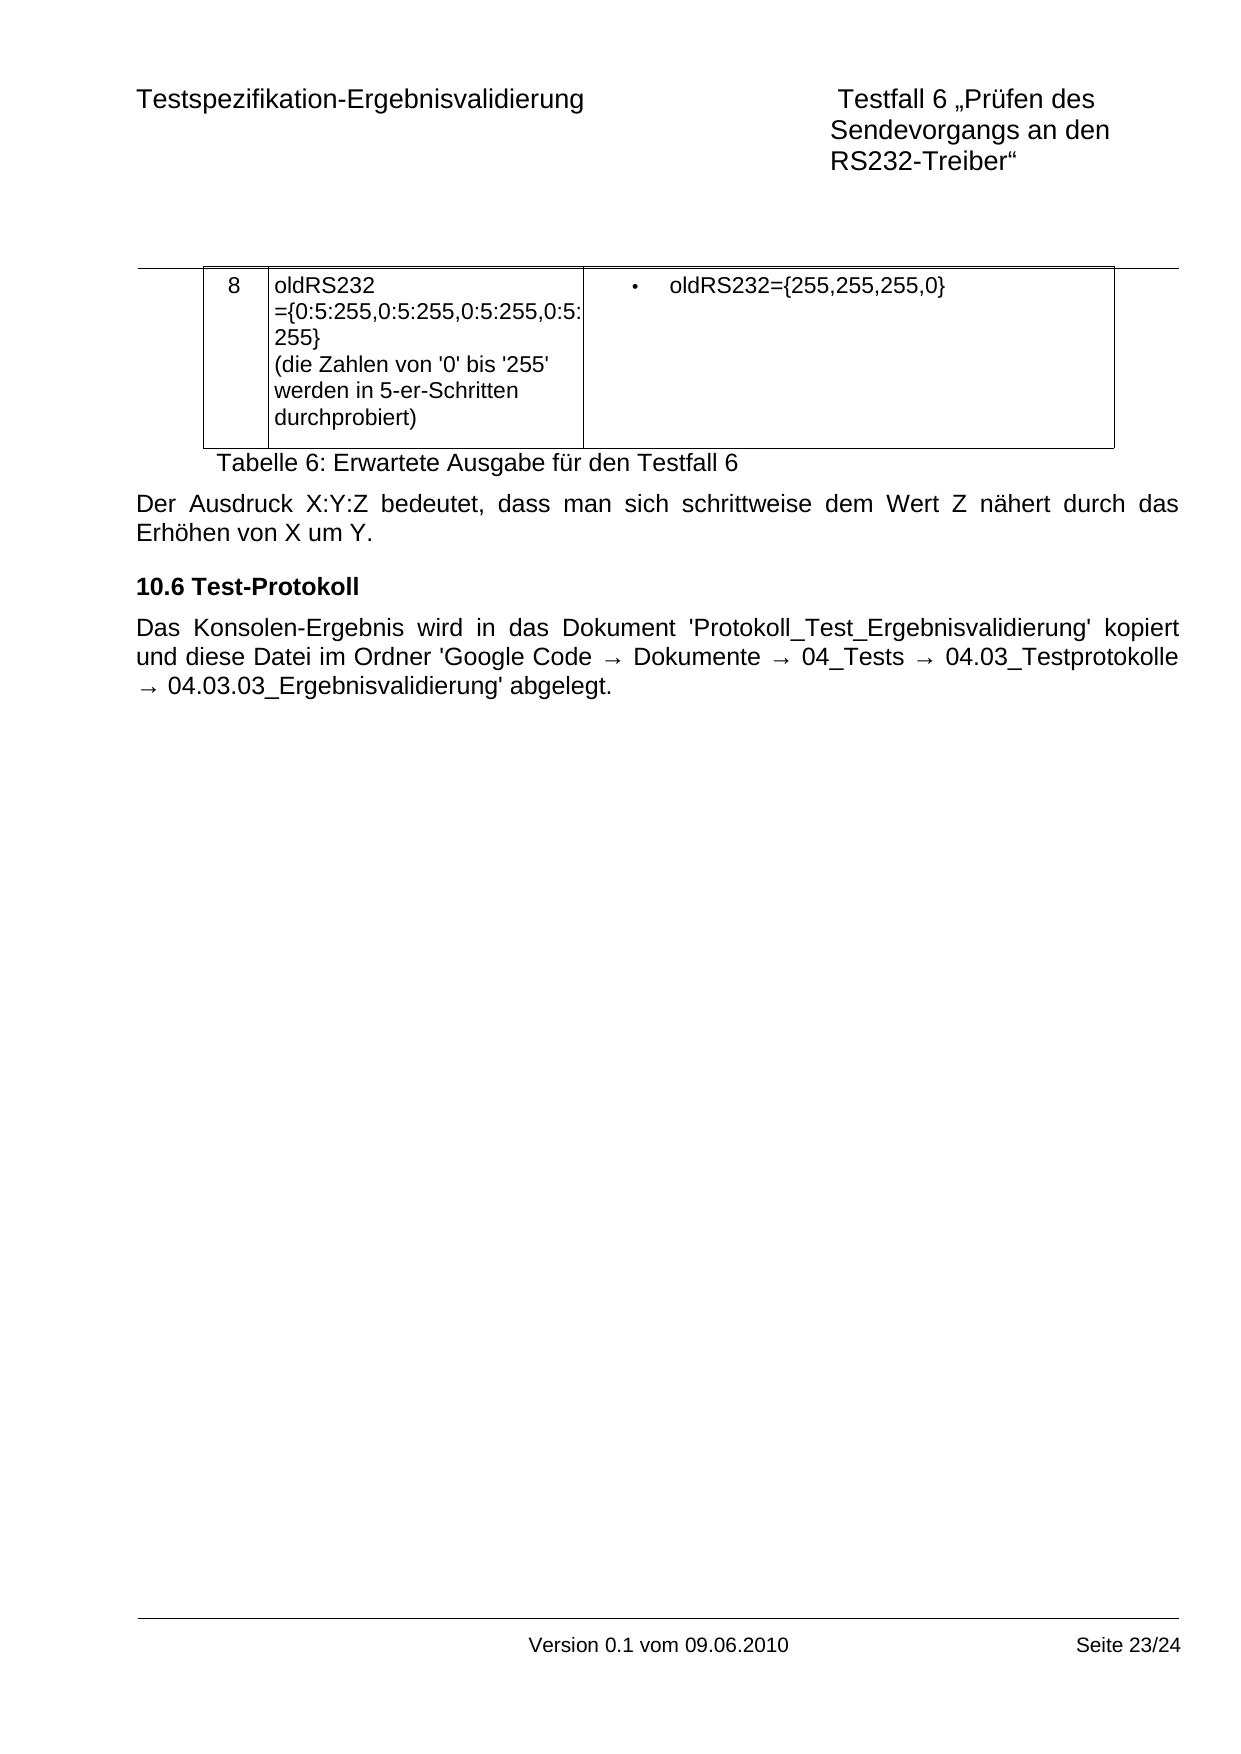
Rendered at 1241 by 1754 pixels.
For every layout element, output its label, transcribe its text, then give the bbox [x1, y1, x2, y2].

table_header oldRS232={255,255,255,0} [584, 289, 1114, 448]
text Das Konsolen-Ergebnis wird in das Dokument 'Protokoll_Test_Ergebnisvalidierung' kopiert und diese Datei im Ordner 'Google Code → Dokumente → 04_Tests → 04.03_Testprotokolle → 04.03.03_Ergebnisvalidierung' abgelegt. [136, 613, 1181, 699]
table_header oldRS232 ={0:5:255,0:5:255,0:5:255,0:5:255} (die Zahlen von '0' bis '255' werden in 5-er-Schritten durchprobiert) [269, 289, 583, 448]
table_header 8 [204, 289, 268, 448]
subtitle Test-Protokoll [136, 572, 1181, 601]
text Tabelle 6: Erwartete Ausgabe für den Testfall 6 [216, 448, 1181, 477]
text Der Ausdruck X:Y:Z bedeutet, dass man sich schrittweise dem Wert Z nähert durch das Erhöhen von X um Y. [136, 489, 1181, 547]
